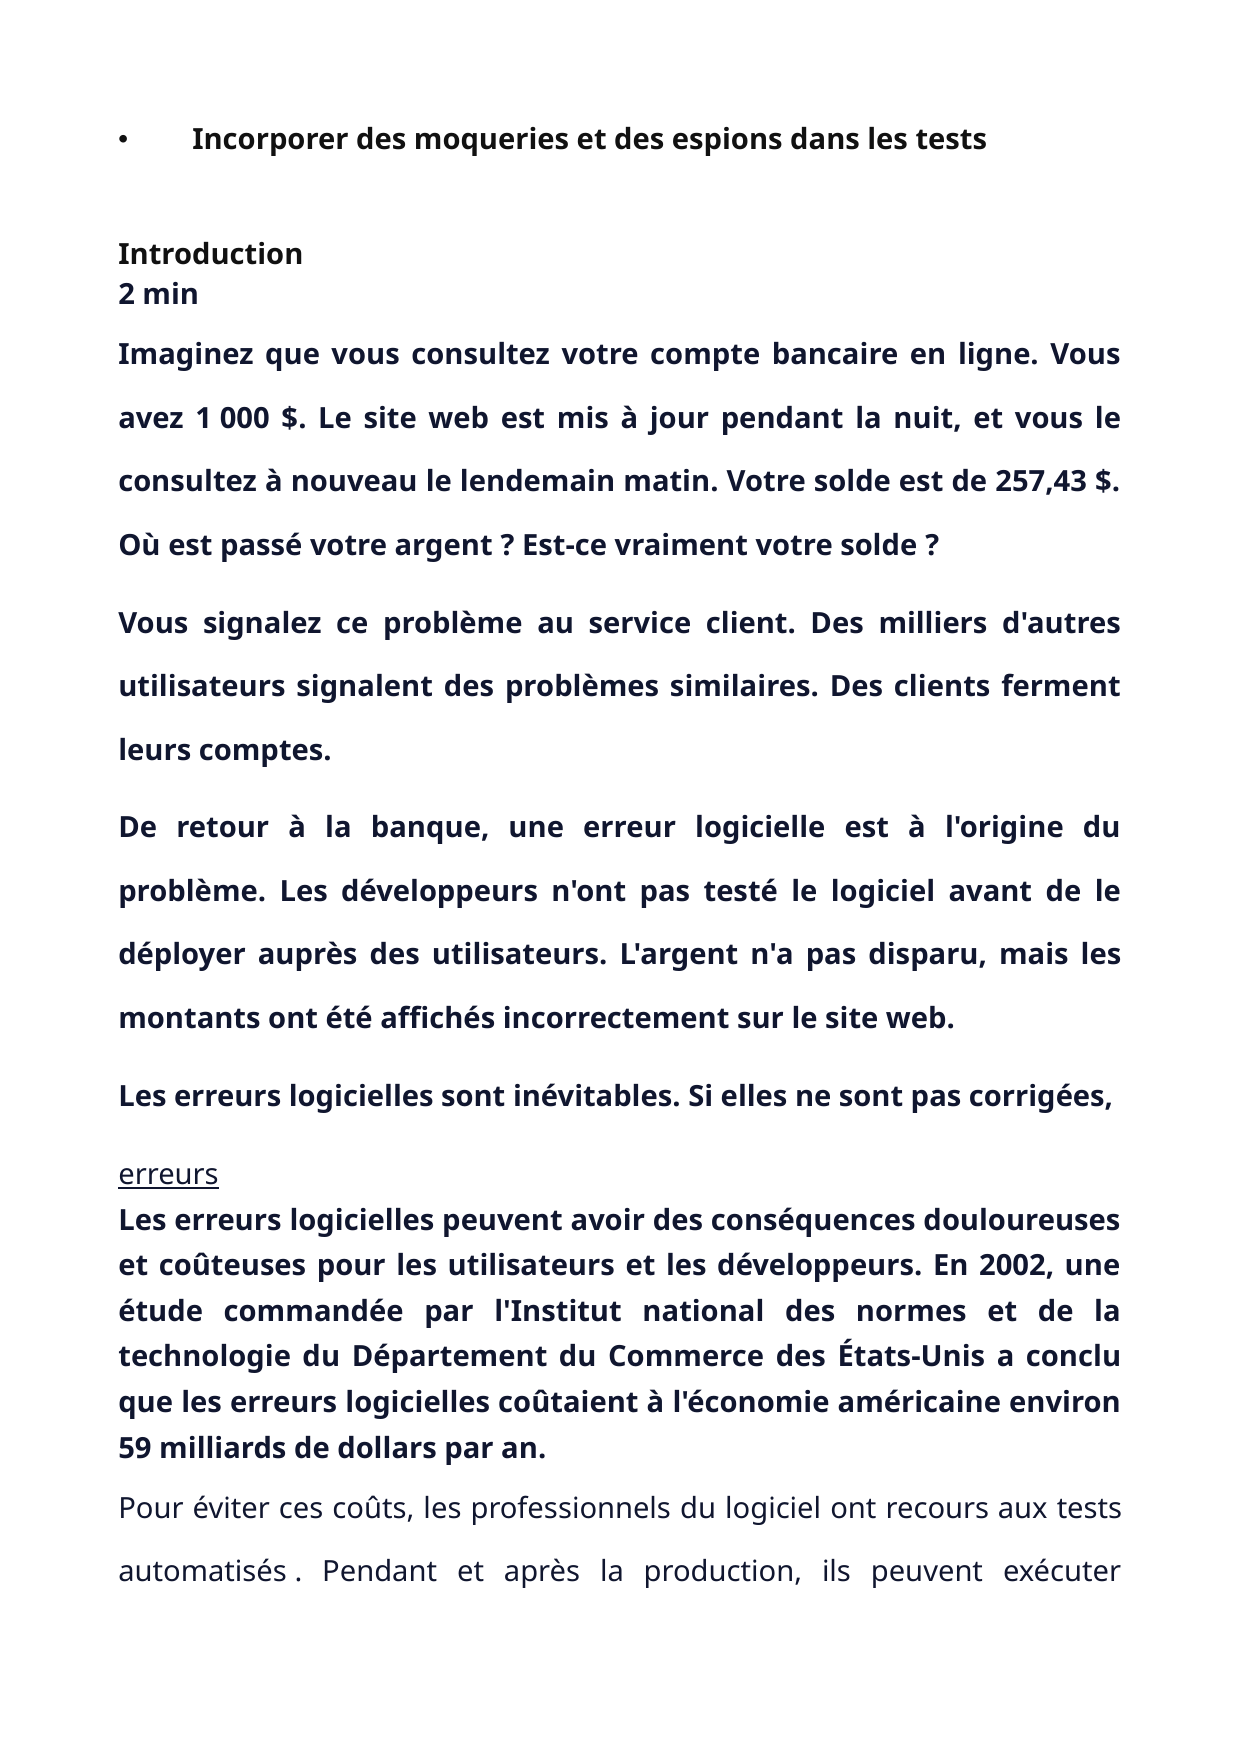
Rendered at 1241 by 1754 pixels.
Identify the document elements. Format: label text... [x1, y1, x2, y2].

text Imaginez que vous consultez votre compte bancaire en ligne. Vous avez 1 000 $. Le site web est mis à jour pendant la nuit, et vous le consultez à nouveau le lendemain matin. Votre solde est de 257,43 $. Où est passé votre argent ? Est-ce vraiment votre solde ? [118, 333, 1122, 563]
text erreurs [118, 1153, 1122, 1193]
text Vous signalez ce problème au service client. Des milliers d'autres utilisateurs signalent des problèmes similaires. Des clients ferment leurs comptes. [118, 602, 1122, 768]
text Pour éviter ces coûts, les professionnels du logiciel ont recours aux tests automatisés . Pendant et après la production, ils peuvent exécuter [118, 1487, 1122, 1590]
text Les erreurs logicielles peuvent avoir des conséquences douloureuses et coûteuses pour les utilisateurs et les développeurs. En 2002, une étude commandée par l'Institut national des normes et de la technologie du Département du Commerce des États-Unis a conclu que les erreurs logicielles coûtaient à l'économie américaine environ 59 milliards de dollars par an. [118, 1199, 1122, 1467]
subtitle Introduction [118, 234, 1122, 273]
text 2 min [118, 273, 1122, 313]
text De retour à la banque, une erreur logicielle est à l'origine du problème. Les développeurs n'ont pas testé le logiciel avant de le déployer auprès des utilisateurs. L'argent n'a pas disparu, mais les montants ont été affichés incorrectement sur le site web. [118, 807, 1122, 1037]
list Incorporer des moqueries et des espions dans les tests [118, 118, 1122, 158]
text Les erreurs logicielles sont inévitables. Si elles ne sont pas corrigées, [118, 1075, 1122, 1115]
